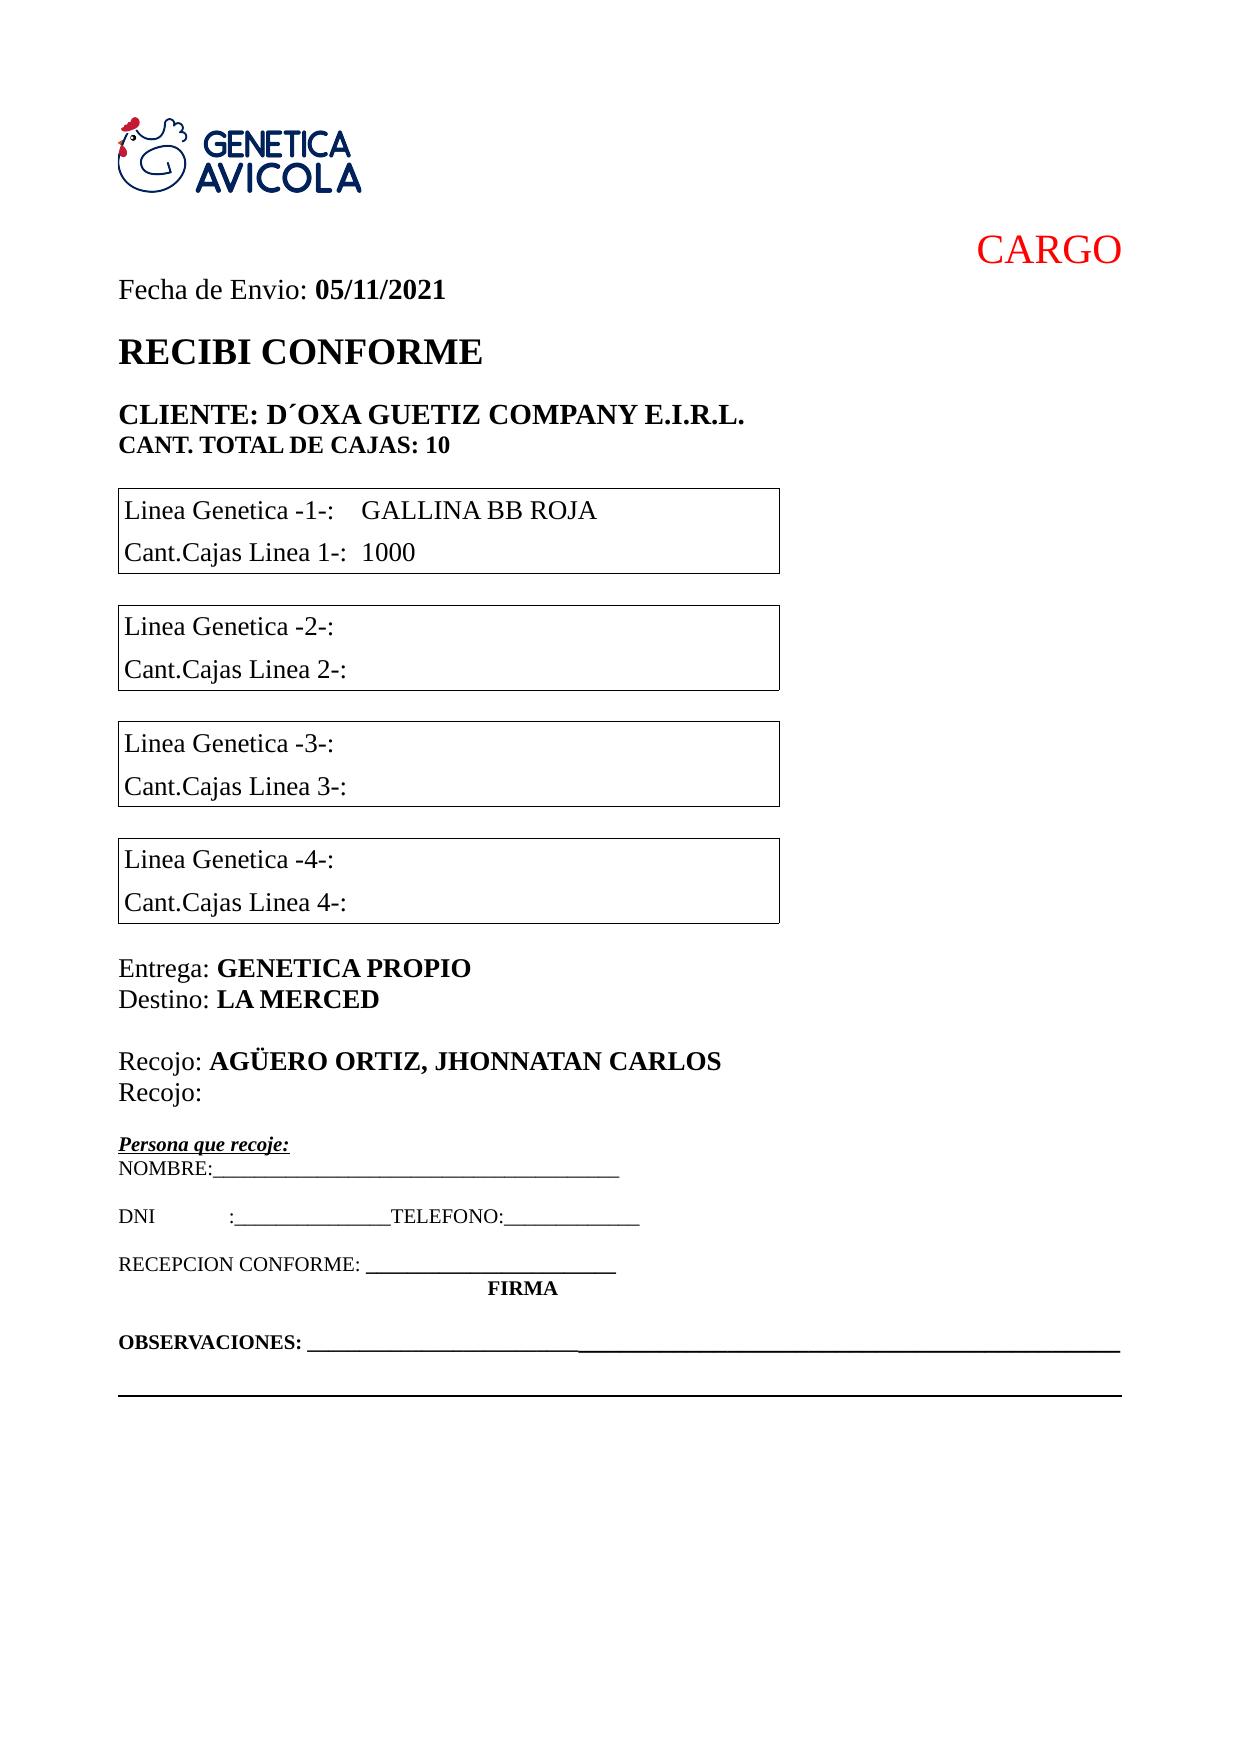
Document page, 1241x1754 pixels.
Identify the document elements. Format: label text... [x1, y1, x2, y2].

table_cell 1000 [356, 531, 779, 573]
table_header GALLINA BB ROJA [356, 489, 779, 531]
text RECIBI CONFORME [118, 330, 1122, 373]
table_cell [118, 691, 356, 721]
text RECEPCION CONFORME: ________________________ [118, 1252, 1122, 1276]
table_cell [356, 764, 779, 806]
table_cell [356, 647, 779, 690]
table_cell [118, 574, 356, 604]
text Recojo: [118, 1076, 1122, 1108]
table_cell Cant.Cajas Linea 4-: [119, 880, 356, 923]
text Recojo: AGÜERO ORTIZ, JHONNATAN CARLOS [118, 1045, 1122, 1076]
table_cell Linea Genetica -3-: [119, 722, 356, 764]
text CANT. TOTAL DE CAJAS: 10 [118, 431, 1122, 459]
table_cell [356, 839, 779, 880]
table_cell Linea Genetica -2-: [119, 606, 356, 647]
table_cell [356, 880, 779, 923]
text NOMBRE:_______________________________________ [118, 1156, 1122, 1180]
table_cell Cant.Cajas Linea 1-: [119, 531, 356, 573]
text DNI :_______________TELEFONO:_____________ [118, 1204, 1122, 1228]
text FIRMA [118, 1276, 1122, 1300]
text OBSERVACIONES: __________________________________________________________________ [118, 1324, 1122, 1355]
table_cell Cant.Cajas Linea 3-: [119, 764, 356, 806]
table_cell [356, 722, 779, 764]
table_cell [118, 807, 356, 838]
table_cell [356, 807, 779, 838]
table_cell [356, 691, 779, 721]
text CLIENTE: D´OXA GUETIZ COMPANY E.I.R.L. [118, 397, 1122, 431]
text Persona que recoje: [118, 1132, 1122, 1156]
text CARGO [118, 224, 1122, 272]
picture [117, 117, 362, 193]
table_cell Linea Genetica -4-: [119, 839, 356, 880]
table_header Linea Genetica -1-: [119, 489, 356, 531]
table_cell [356, 606, 779, 647]
text Entrega: GENETICA PROPIO [118, 952, 1122, 983]
table_cell [356, 574, 779, 604]
text Destino: LA MERCED [118, 983, 1122, 1014]
table_cell Cant.Cajas Linea 2-: [119, 647, 356, 690]
text Fecha de Envio: 05/11/2021 [118, 272, 1122, 306]
